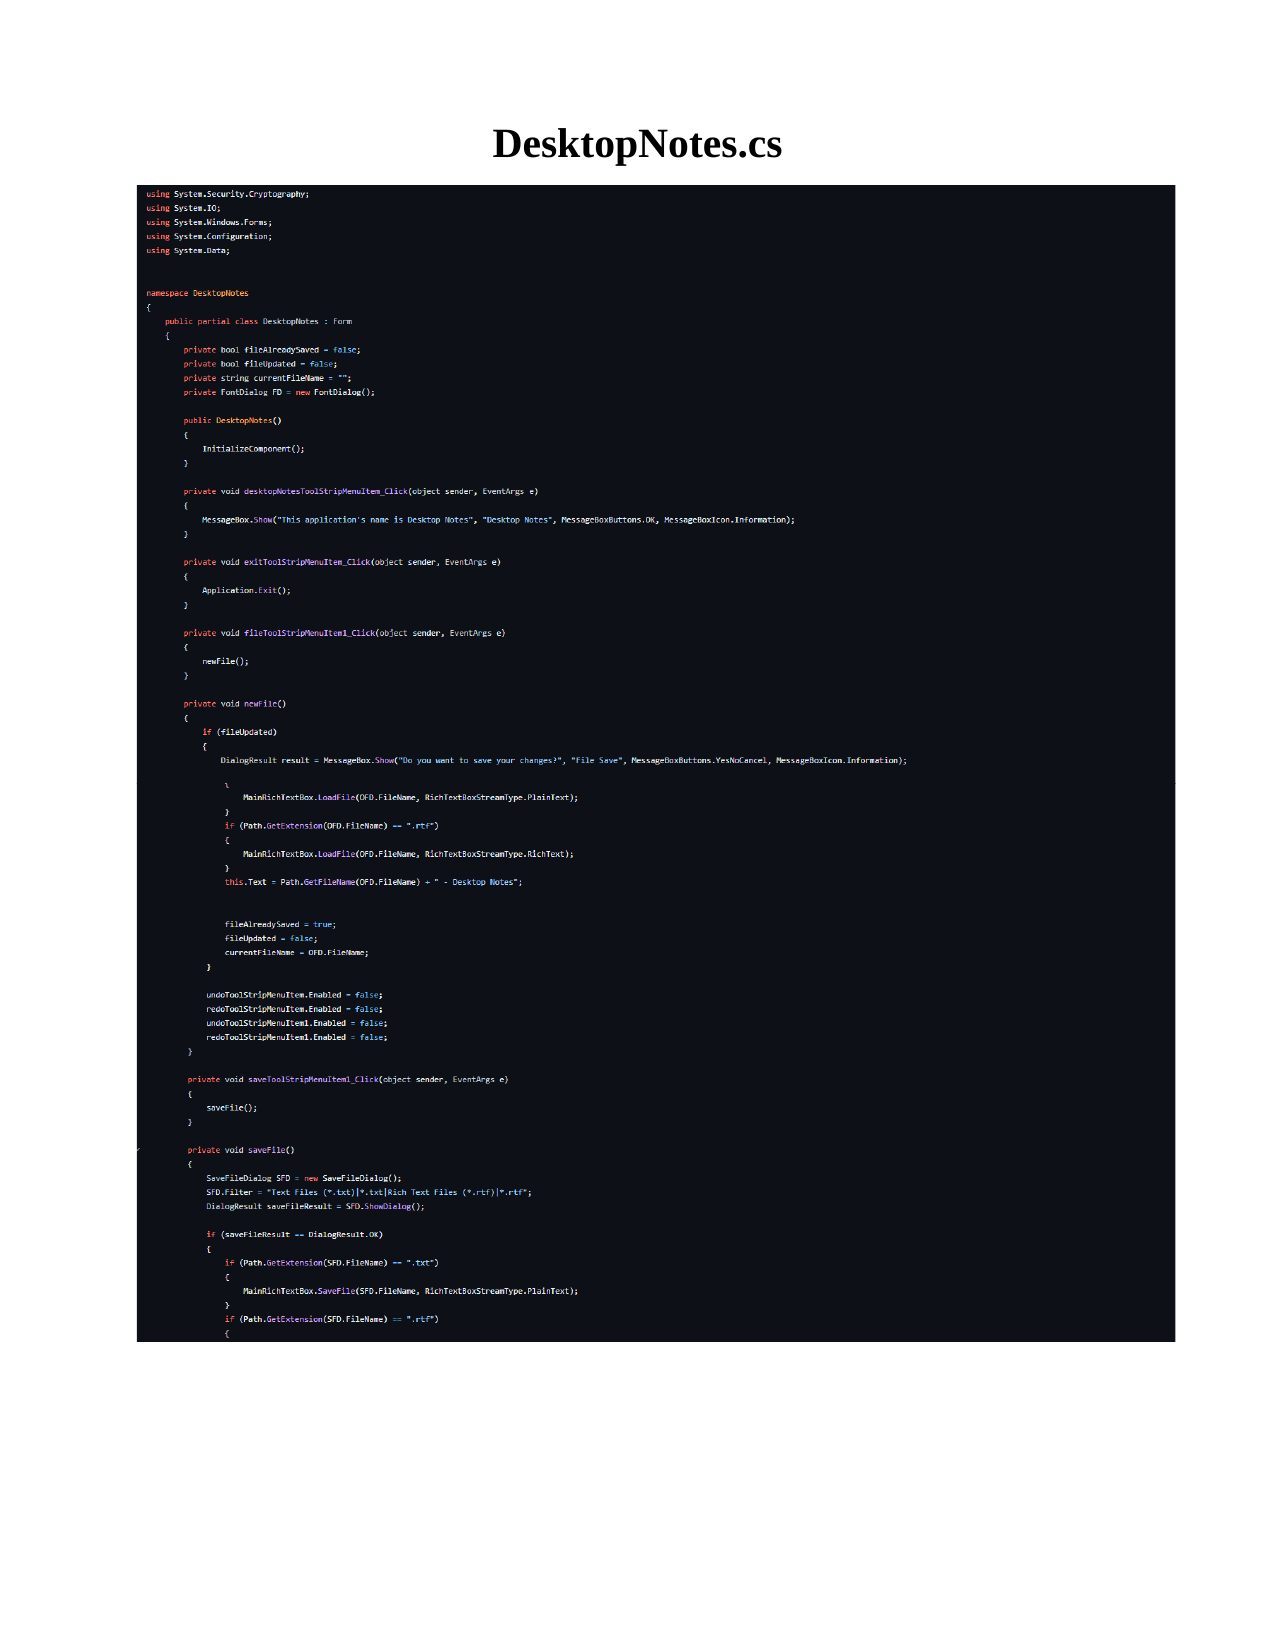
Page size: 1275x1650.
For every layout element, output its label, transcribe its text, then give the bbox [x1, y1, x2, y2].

picture [136, 185, 1176, 1342]
text DesktopNotes.cs [118, 118, 1157, 166]
